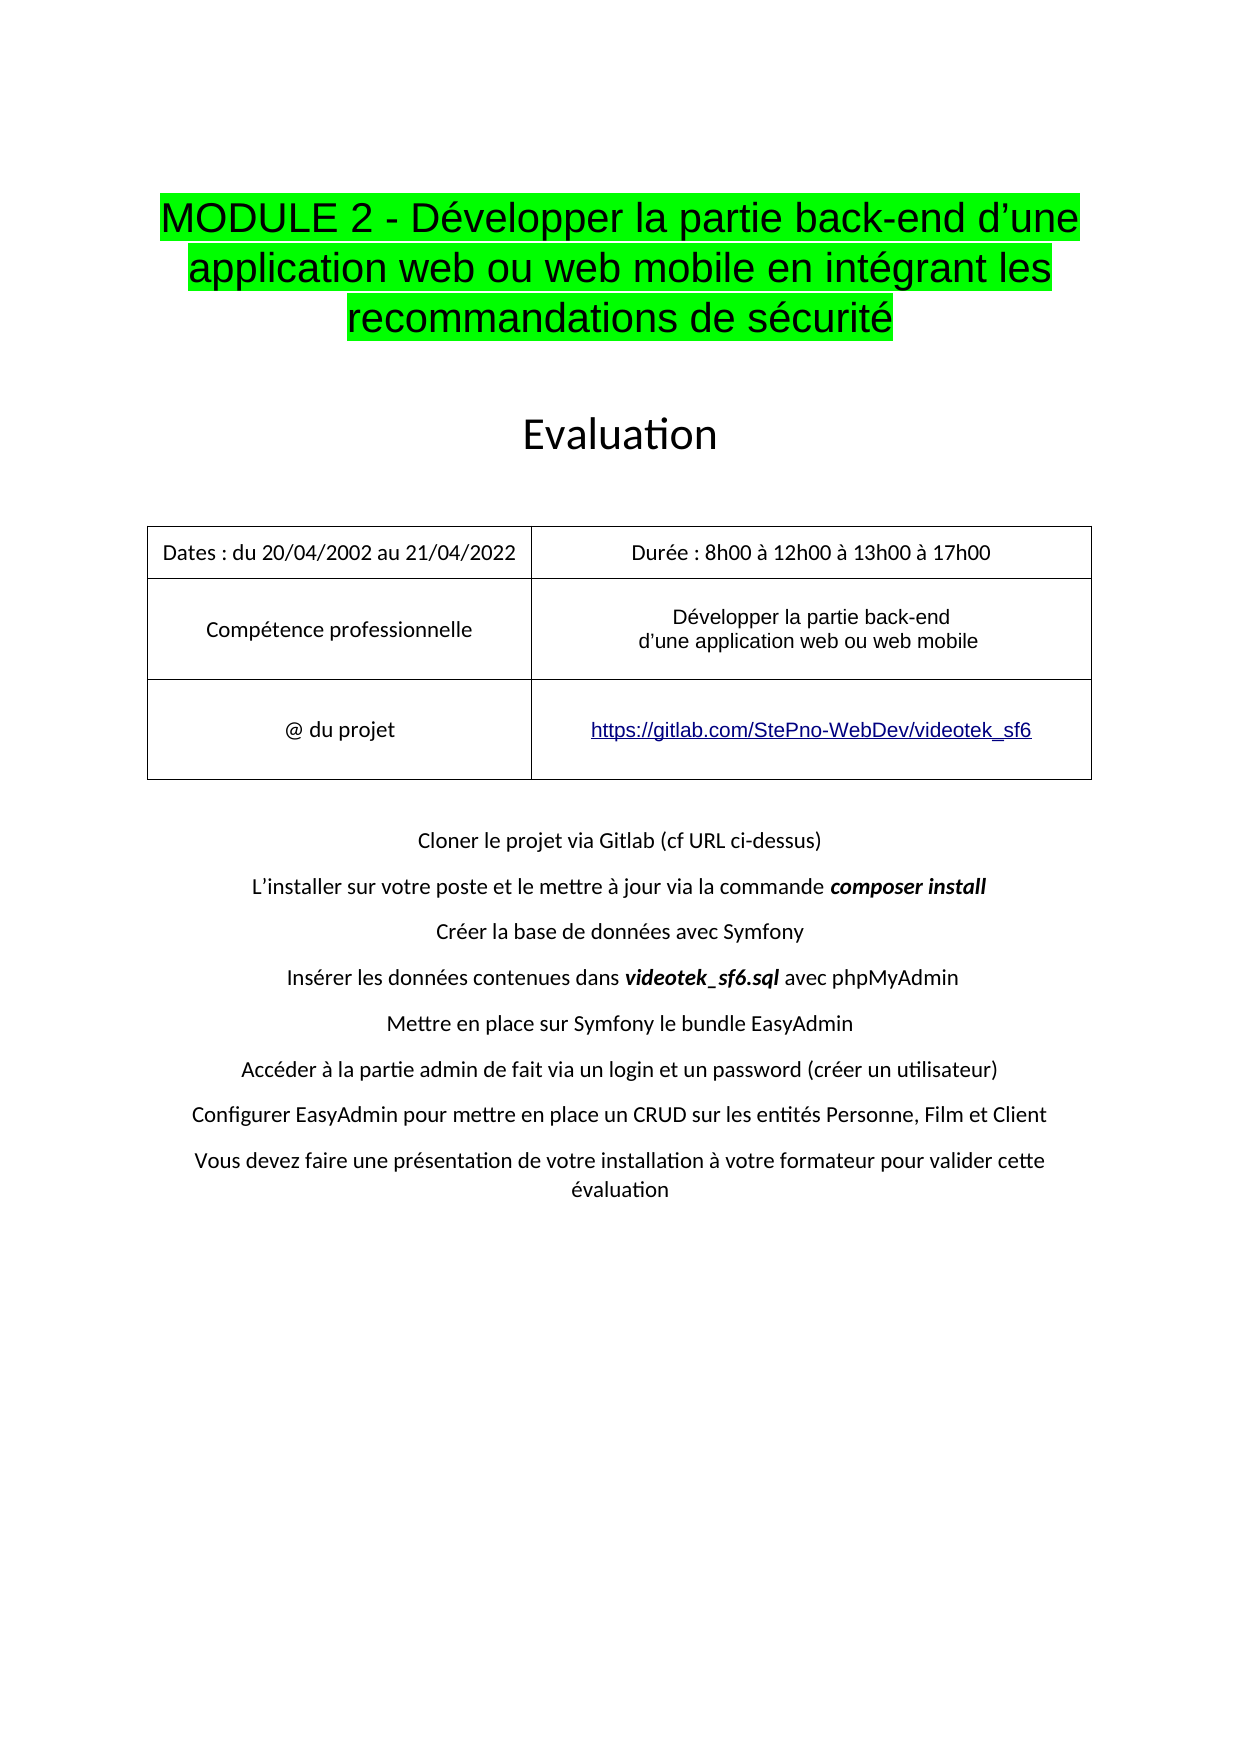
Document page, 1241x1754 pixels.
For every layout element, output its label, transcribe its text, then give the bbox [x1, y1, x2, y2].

text Accéder à la partie admin de fait via un login et un password (créer un utilisateur) [148, 1055, 1093, 1083]
table_cell @ du projet [148, 680, 531, 779]
text Cloner le projet via Gitlab (cf URL ci-dessus) [148, 826, 1093, 854]
text L’installer sur votre poste et le mettre à jour via la commande composer install [148, 872, 1093, 900]
table_cell Développer la partie back-end d’une application web ou web mobile [532, 579, 1091, 679]
text MODULE 2 - Développer la partie back-end d’une application web ou web mobile en intégrant les recommandations de sécurité [148, 193, 1093, 341]
text Créer la base de données avec Symfony [148, 917, 1093, 946]
text Evaluation [148, 405, 1093, 461]
text Insérer les données contenues dans videotek_sf6.sql avec phpMyAdmin [148, 963, 1093, 991]
table_header Dates : du 20/04/2002 au 21/04/2022 [148, 527, 531, 578]
table_cell https://gitlab.com/StePno-WebDev/videotek_sf6 [532, 680, 1091, 779]
text Configurer EasyAdmin pour mettre en place un CRUD sur les entités Personne, Film et Client [148, 1100, 1093, 1128]
table_header Durée : 8h00 à 12h00 à 13h00 à 17h00 [532, 527, 1091, 578]
table_cell Compétence professionnelle [148, 579, 531, 679]
text Vous devez faire une présentation de votre installation à votre formateur pour valider cette évaluation [148, 1146, 1093, 1203]
text Mettre en place sur Symfony le bundle EasyAdmin [148, 1009, 1093, 1037]
